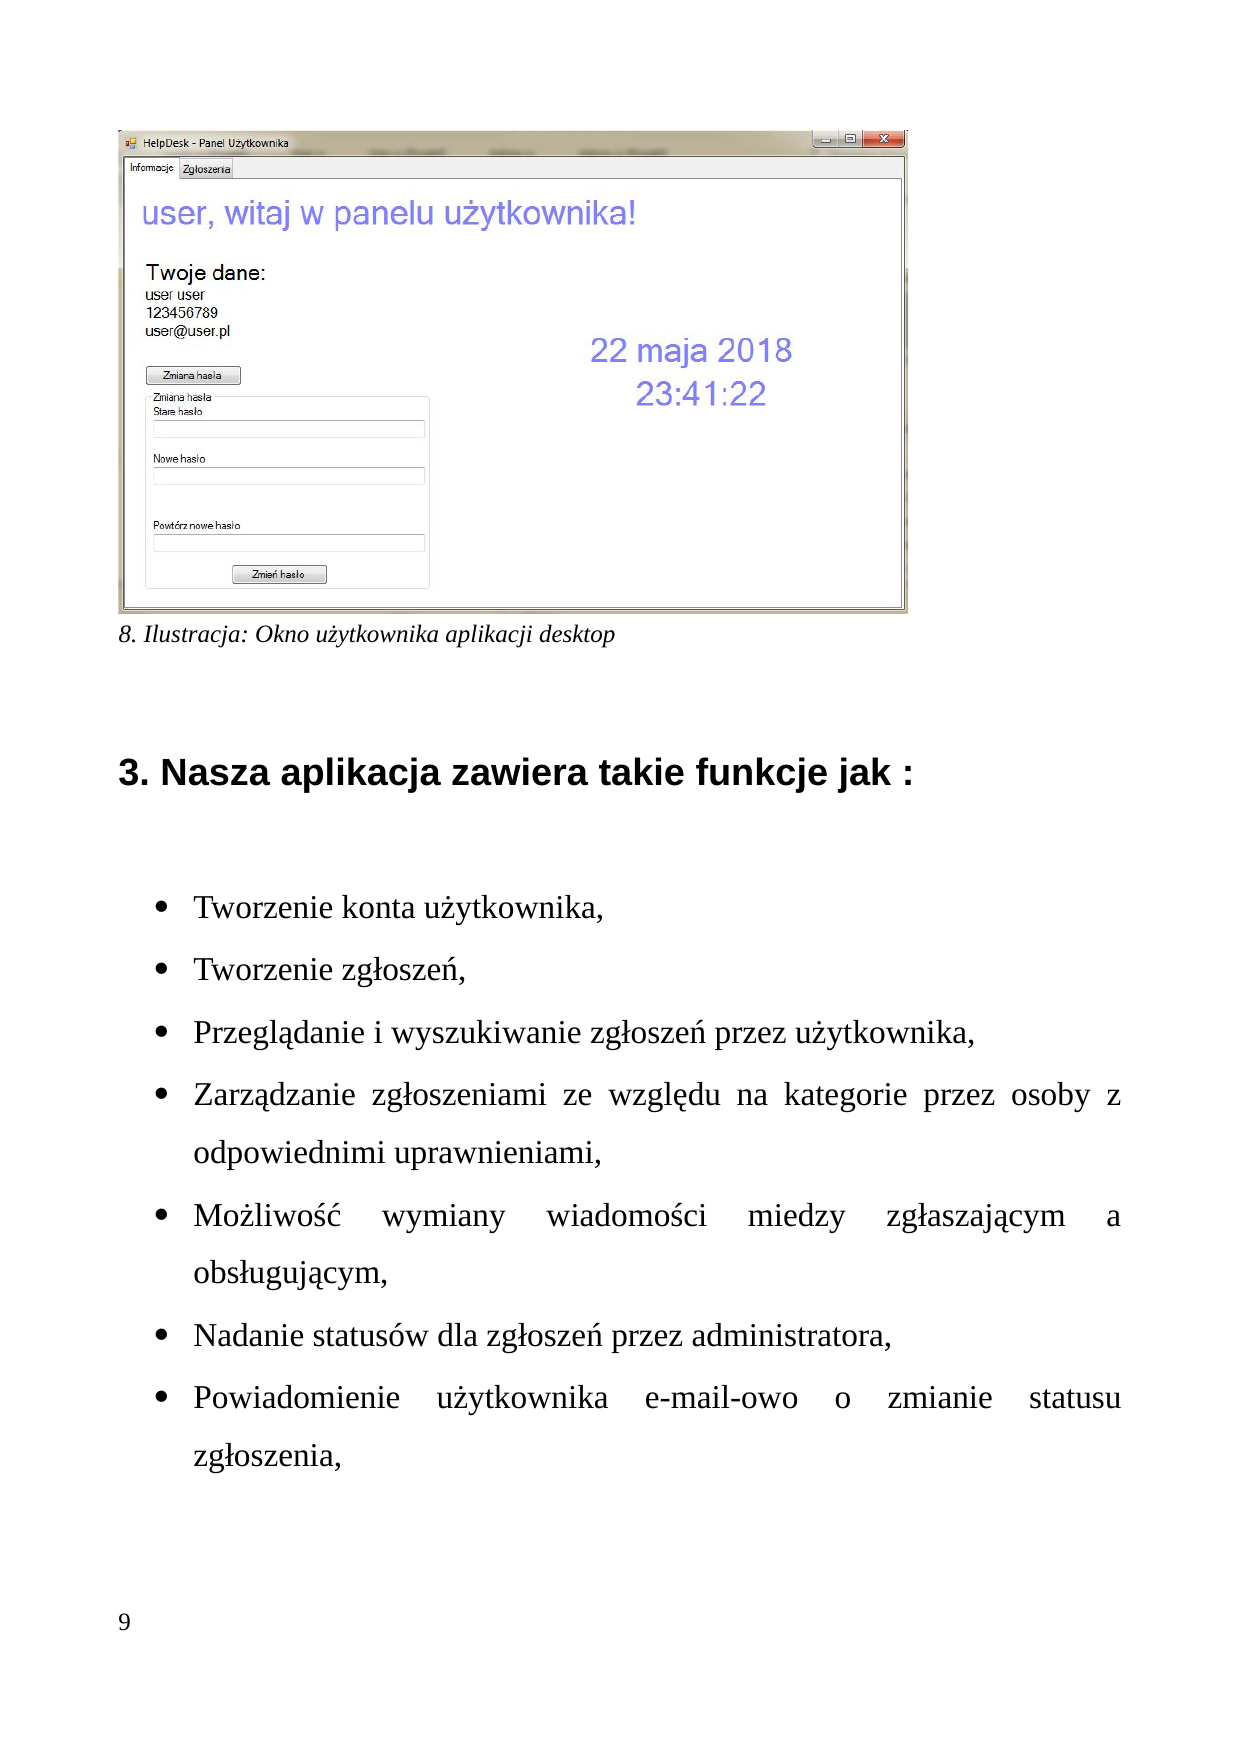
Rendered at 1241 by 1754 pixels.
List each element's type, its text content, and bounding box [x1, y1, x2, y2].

list Tworzenie zgłoszeń, [156, 949, 1122, 988]
list Zarządzanie zgłoszeniami ze względu na kategorie przez osoby z odpowiednimi uprawnieniami, [156, 1075, 1122, 1171]
text 8. Ilustracja: Okno użytkownika aplikacji desktop [118, 614, 908, 648]
picture [118, 130, 909, 614]
subtitle 3. Nasza aplikacja zawiera takie funkcje jak : [118, 749, 1122, 793]
list Powiadomienie użytkownika e-mail-owo o zmianie statusu zgłoszenia, [156, 1377, 1122, 1473]
list Możliwość wymiany wiadomości miedzy zgłaszającym a obsługującym, [156, 1195, 1122, 1291]
list Przeglądanie i wyszukiwanie zgłoszeń przez użytkownika, [156, 1012, 1122, 1050]
list Tworzenie konta użytkownika, [156, 887, 1122, 925]
list Nadanie statusów dla zgłoszeń przez administratora, [156, 1315, 1122, 1353]
